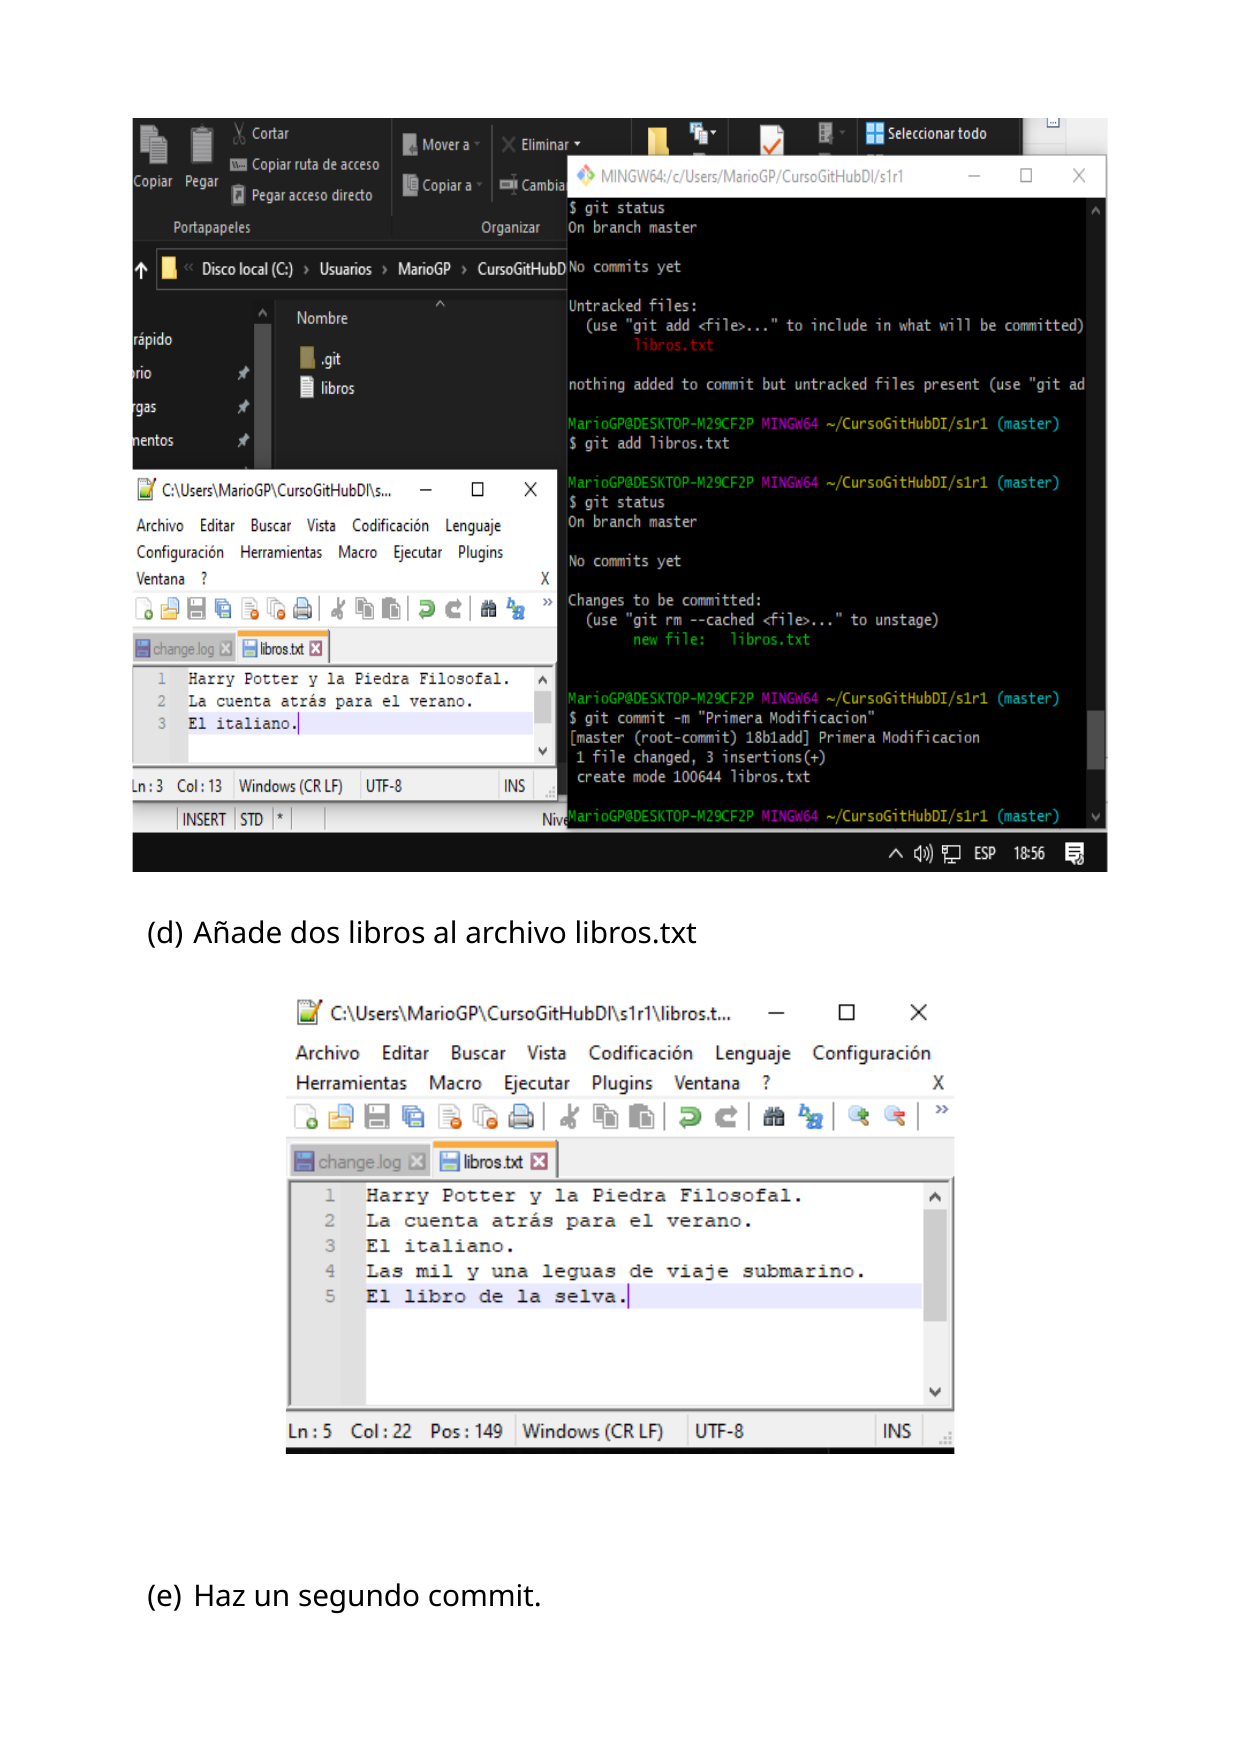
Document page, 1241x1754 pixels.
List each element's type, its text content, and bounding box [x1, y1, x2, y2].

list Añade dos libros al archivo libros.txt [147, 912, 1122, 952]
list Haz un segundo commit. [147, 1575, 1122, 1615]
picture [285, 992, 955, 1454]
picture [132, 118, 1108, 872]
